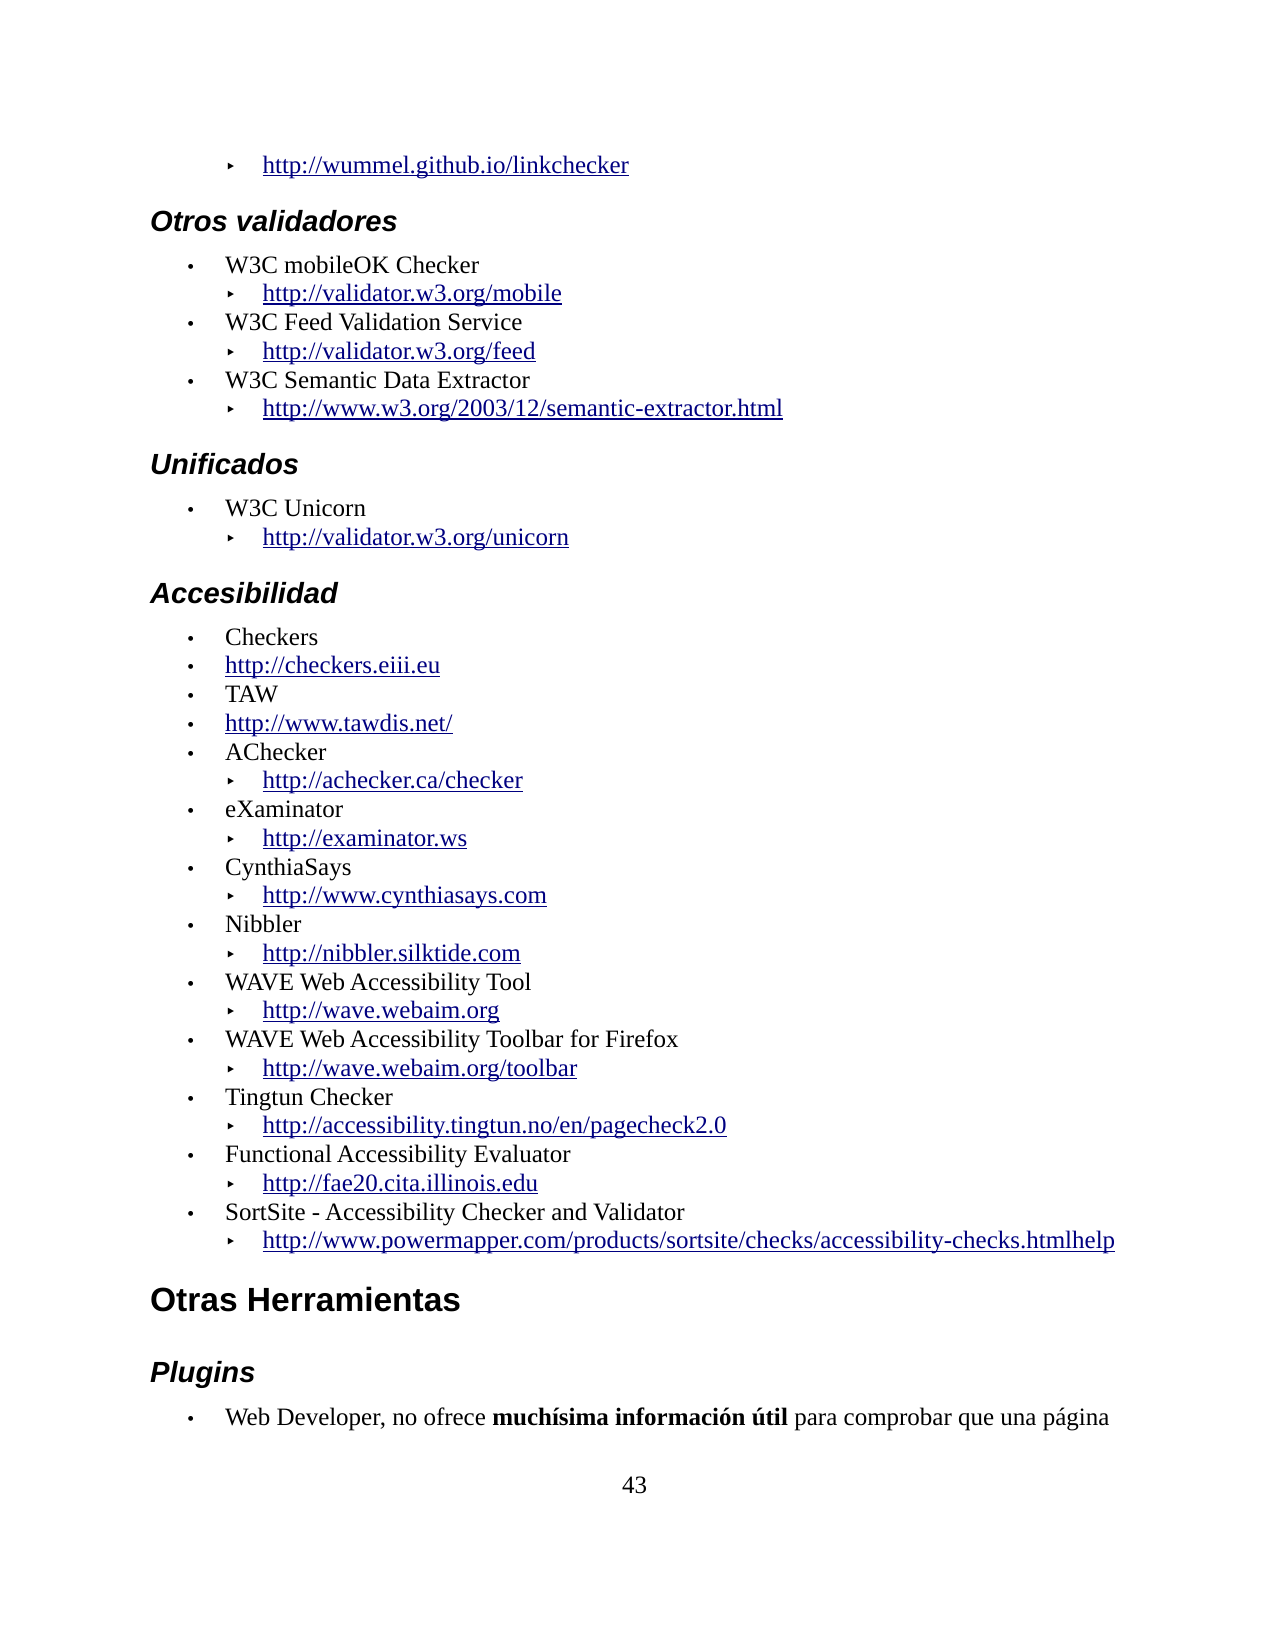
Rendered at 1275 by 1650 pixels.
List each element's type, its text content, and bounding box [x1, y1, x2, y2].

list W3C Unicorn [187, 493, 1125, 522]
list http://wummel.github.io/linkchecker [225, 150, 1125, 179]
list http://www.w3.org/2003/12/semantic-extractor.html [225, 393, 1125, 422]
list W3C mobileOK Checker [187, 250, 1125, 278]
subtitle Plugins [150, 1356, 1125, 1389]
list W3C Semantic Data Extractor [187, 365, 1125, 393]
list http://accessibility.tingtun.no/en/pagecheck2.0 [225, 1111, 1125, 1139]
list http://www.powermapper.com/products/sortsite/checks/accessibility-checks.htmlhelp [225, 1226, 1125, 1254]
list AChecker [187, 737, 1125, 766]
subtitle Otros validadores [150, 204, 1125, 237]
list http://validator.w3.org/unicorn [225, 522, 1125, 551]
list http://checkers.eiii.eu [187, 651, 1125, 679]
list eXaminator [187, 794, 1125, 823]
list http://fae20.cita.illinois.edu [225, 1168, 1125, 1197]
list http://wave.webaim.org/toolbar [225, 1053, 1125, 1082]
list http://nibbler.silktide.com [225, 938, 1125, 967]
list WAVE Web Accessibility Toolbar for Firefox [187, 1024, 1125, 1053]
list TAW [187, 679, 1125, 708]
list W3C Feed Validation Service [187, 307, 1125, 336]
list http://examinator.ws [225, 823, 1125, 852]
subtitle Otras Herramientas [150, 1279, 1125, 1318]
list http://www.cynthiasays.com [225, 881, 1125, 909]
list Web Developer, no ofrece muchísima información útil para comprobar que una página [187, 1402, 1125, 1430]
list Checkers [187, 622, 1125, 651]
list SortSite - Accessibility Checker and Validator [187, 1197, 1125, 1226]
list http://achecker.ca/checker [225, 766, 1125, 794]
subtitle Accesibilidad [150, 576, 1125, 609]
subtitle Unificados [150, 447, 1125, 481]
list http://www.tawdis.net/ [187, 708, 1125, 737]
list http://validator.w3.org/feed [225, 336, 1125, 365]
list Tingtun Checker [187, 1082, 1125, 1111]
list WAVE Web Accessibility Tool [187, 967, 1125, 996]
list Functional Accessibility Evaluator [187, 1139, 1125, 1168]
list Nibbler [187, 909, 1125, 938]
list CynthiaSays [187, 852, 1125, 881]
list http://validator.w3.org/mobile [225, 278, 1125, 307]
list http://wave.webaim.org [225, 996, 1125, 1024]
